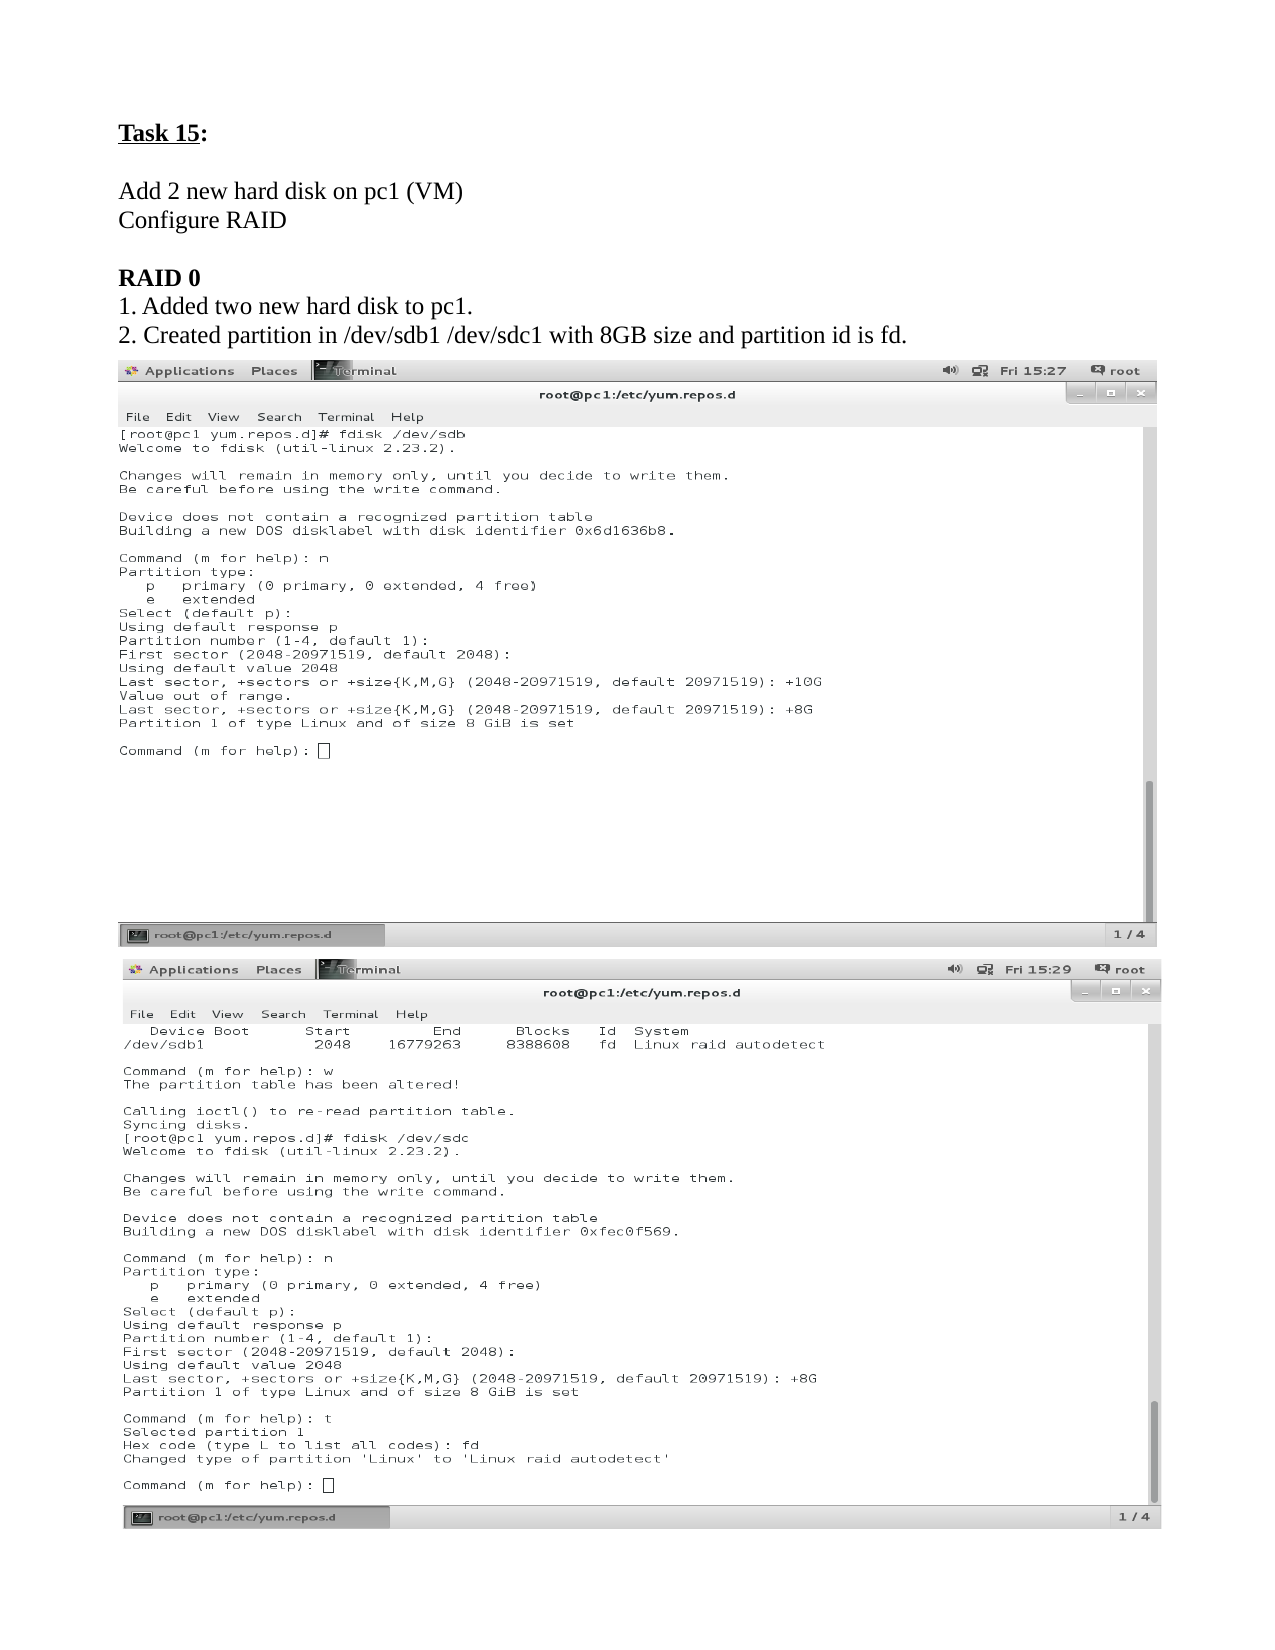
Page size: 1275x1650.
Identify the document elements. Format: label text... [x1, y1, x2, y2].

text 2. Created partition in /dev/sdb1 /dev/sdc1 with 8GB size and partition id is fd. [118, 320, 1157, 349]
text RAID 0 [118, 263, 1157, 291]
text Add 2 new hard disk on pc1 (VM) [118, 176, 1157, 205]
text Task 15: [118, 118, 1157, 147]
text 1. Added two new hard disk to pc1. [118, 291, 1157, 320]
text Configure RAID [118, 205, 1157, 234]
